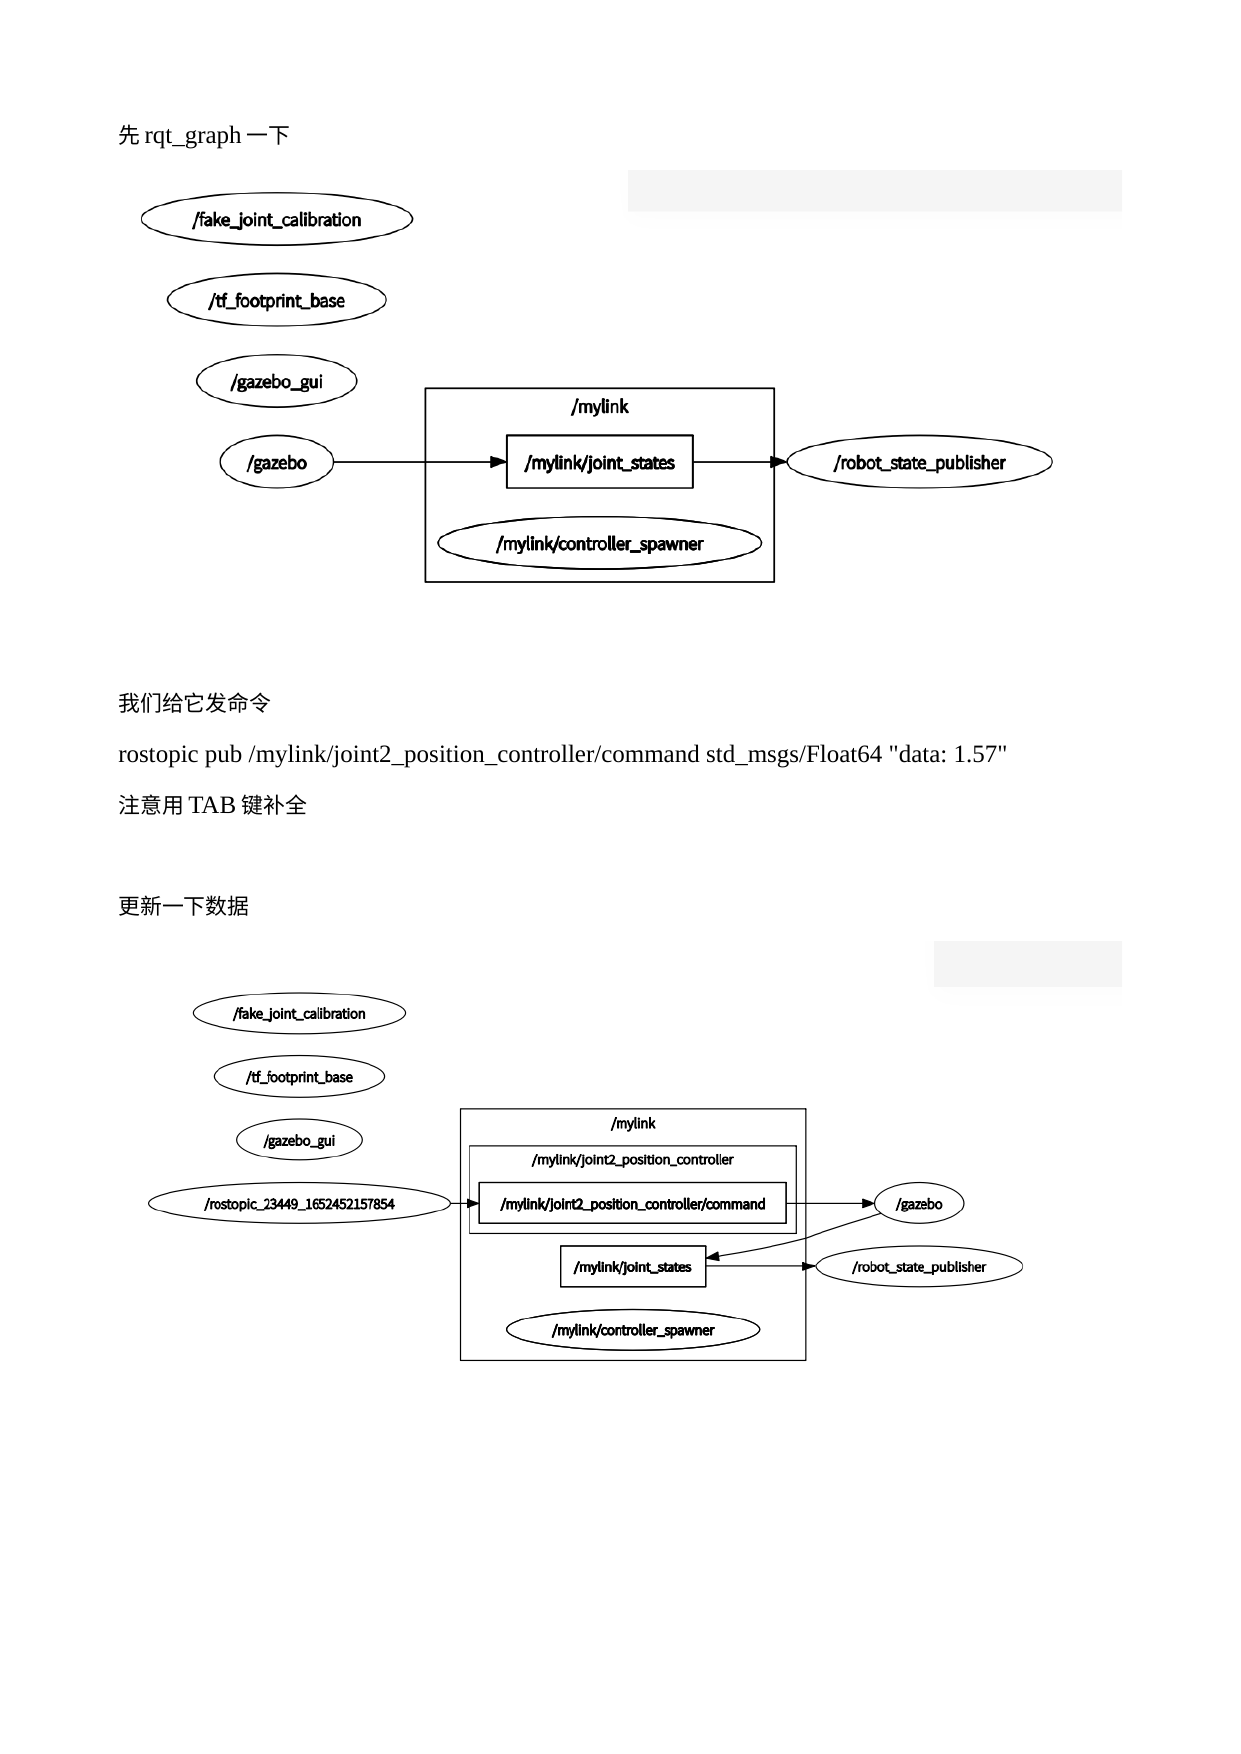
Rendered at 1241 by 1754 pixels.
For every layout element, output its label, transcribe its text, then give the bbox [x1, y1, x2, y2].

picture [118, 941, 1123, 1427]
text 更新一下数据 [118, 889, 1122, 921]
text rostopic pub /mylink/joint2_position_controller/command std_msgs/Float64 "data: 1.57" [118, 739, 1122, 767]
text 我们给它发命令 [118, 686, 1122, 718]
text 注意用TAB键补全 [118, 788, 1122, 819]
picture [118, 170, 1123, 632]
text 先rqt_graph一下 [118, 118, 1122, 150]
